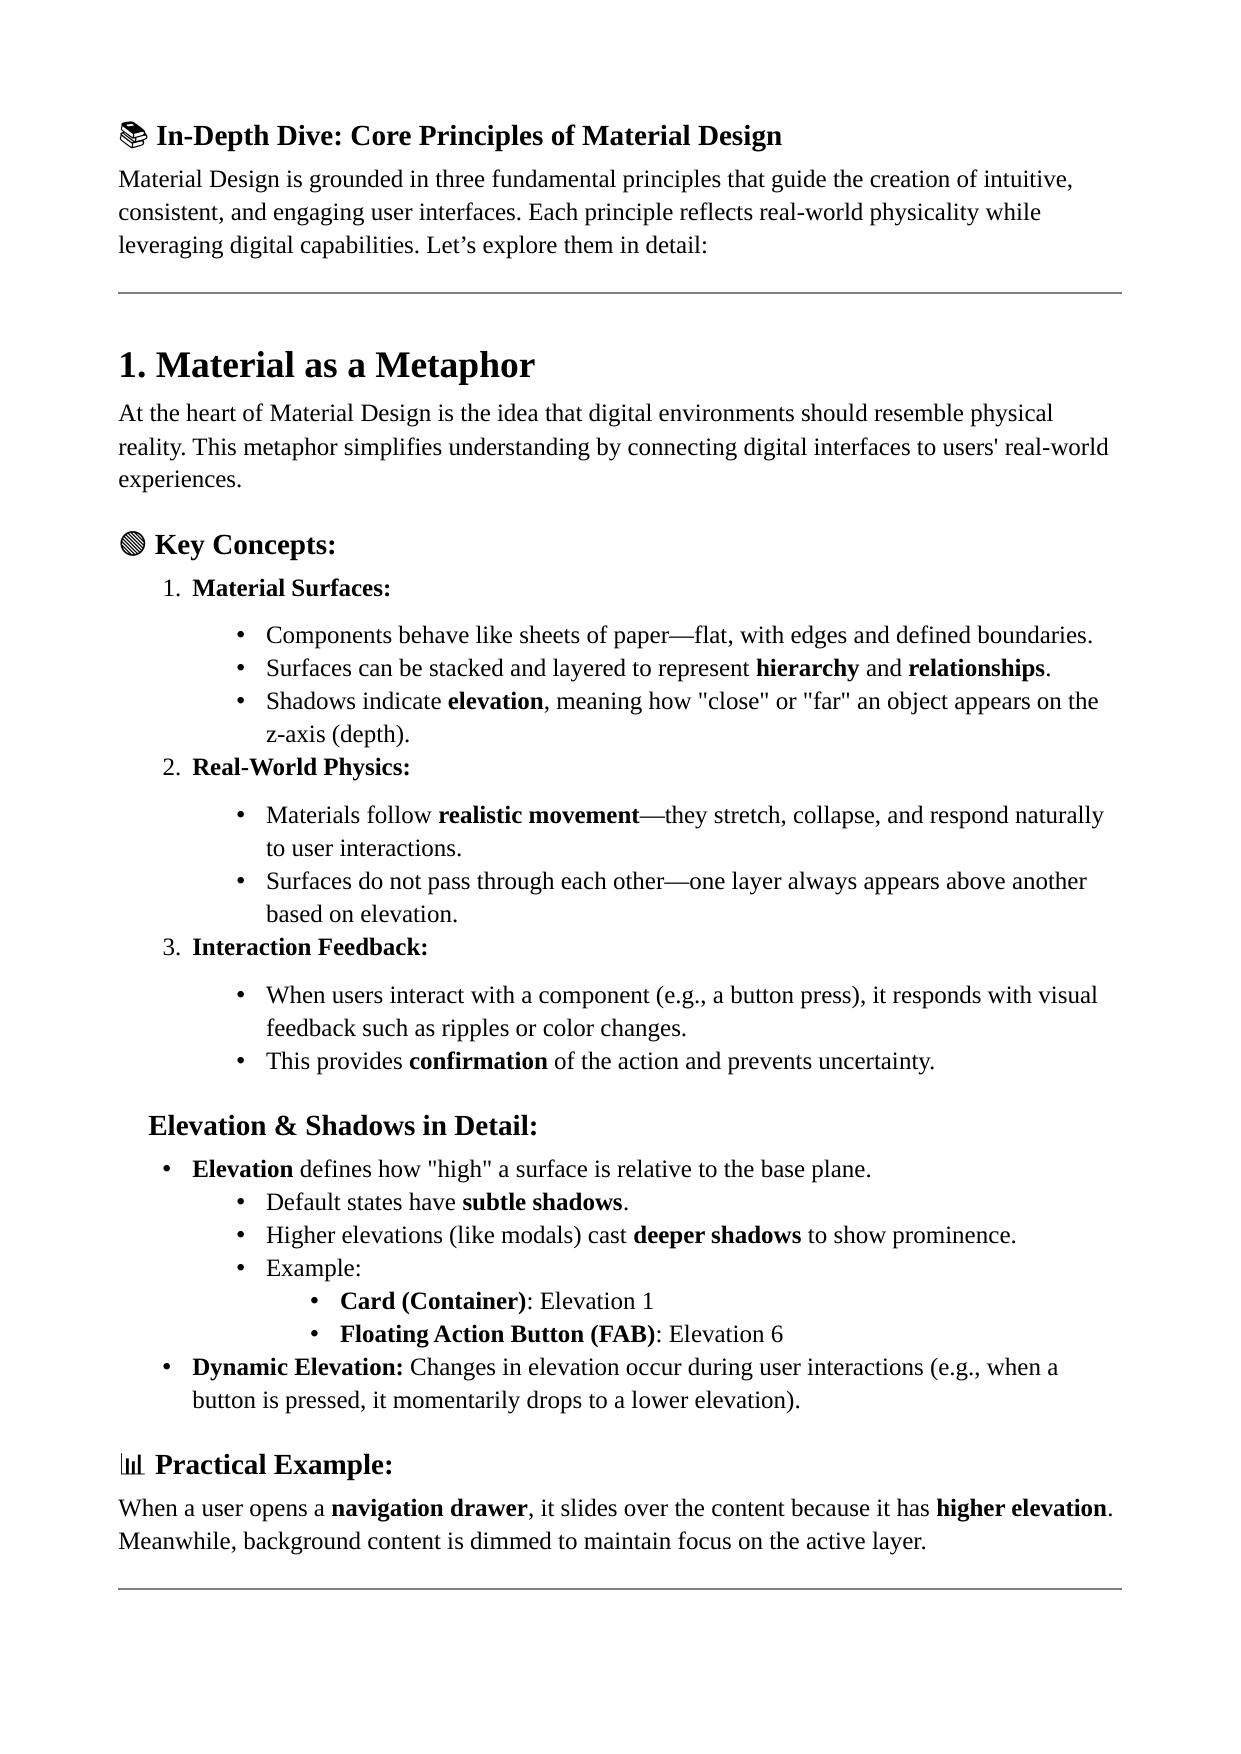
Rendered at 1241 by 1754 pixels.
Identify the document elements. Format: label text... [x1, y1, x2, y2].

list Surfaces do not pass through each other—one layer always appears above another based on elevation. [236, 866, 1122, 928]
list Real-World Physics: [162, 752, 1122, 781]
text When a user opens a navigation drawer, it slides over the content because it has higher elevation. Meanwhile, background content is dimmed to maintain focus on the active layer. [118, 1493, 1122, 1555]
list Elevation defines how "high" a surface is relative to the base plane. [162, 1154, 1122, 1183]
text Material Design is grounded in three fundamental principles that guide the creation of intuitive, consistent, and engaging user interfaces. Each principle reflects real-world physicality while leveraging digital capabilities. Let’s explore them in detail: [118, 164, 1122, 259]
list This provides confirmation of the action and prevents uncertainty. [236, 1046, 1122, 1074]
text At the heart of Material Design is the idea that digital environments should resemble physical reality. This metaphor simplifies understanding by connecting digital interfaces to users' real-world experiences. [118, 398, 1122, 493]
list Floating Action Button (FAB): Elevation 6 [310, 1319, 1122, 1348]
list Materials follow realistic movement—they stretch, collapse, and respond naturally to user interactions. [236, 800, 1122, 862]
list Components behave like sheets of paper—flat, with edges and defined boundaries. [236, 620, 1122, 649]
list Shadows indicate elevation, meaning how "close" or "far" an object appears on the z-axis (depth). [236, 686, 1122, 748]
subtitle 1. Material as a Metaphor [118, 343, 1122, 386]
list When users interact with a component (e.g., a button press), it responds with visual feedback such as ripples or color changes. [236, 980, 1122, 1042]
subtitle 📚 In-Depth Dive: Core Principles of Material Design [118, 118, 1122, 152]
list Material Surfaces: [162, 573, 1122, 602]
list Dynamic Elevation: Changes in elevation occur during user interactions (e.g., when a button is pressed, it momentarily drops to a lower elevation). [162, 1352, 1122, 1414]
list Card (Container): Elevation 1 [310, 1286, 1122, 1315]
list Example: [236, 1253, 1122, 1282]
subtitle 📏 Elevation & Shadows in Detail: [118, 1108, 1122, 1142]
subtitle 🟢 Key Concepts: [118, 527, 1122, 560]
list Higher elevations (like modals) cast deeper shadows to show prominence. [236, 1220, 1122, 1249]
list Interaction Feedback: [162, 932, 1122, 961]
list Default states have subtle shadows. [236, 1187, 1122, 1216]
subtitle 📊 Practical Example: [118, 1447, 1122, 1481]
list Surfaces can be stacked and layered to represent hierarchy and relationships. [236, 653, 1122, 682]
